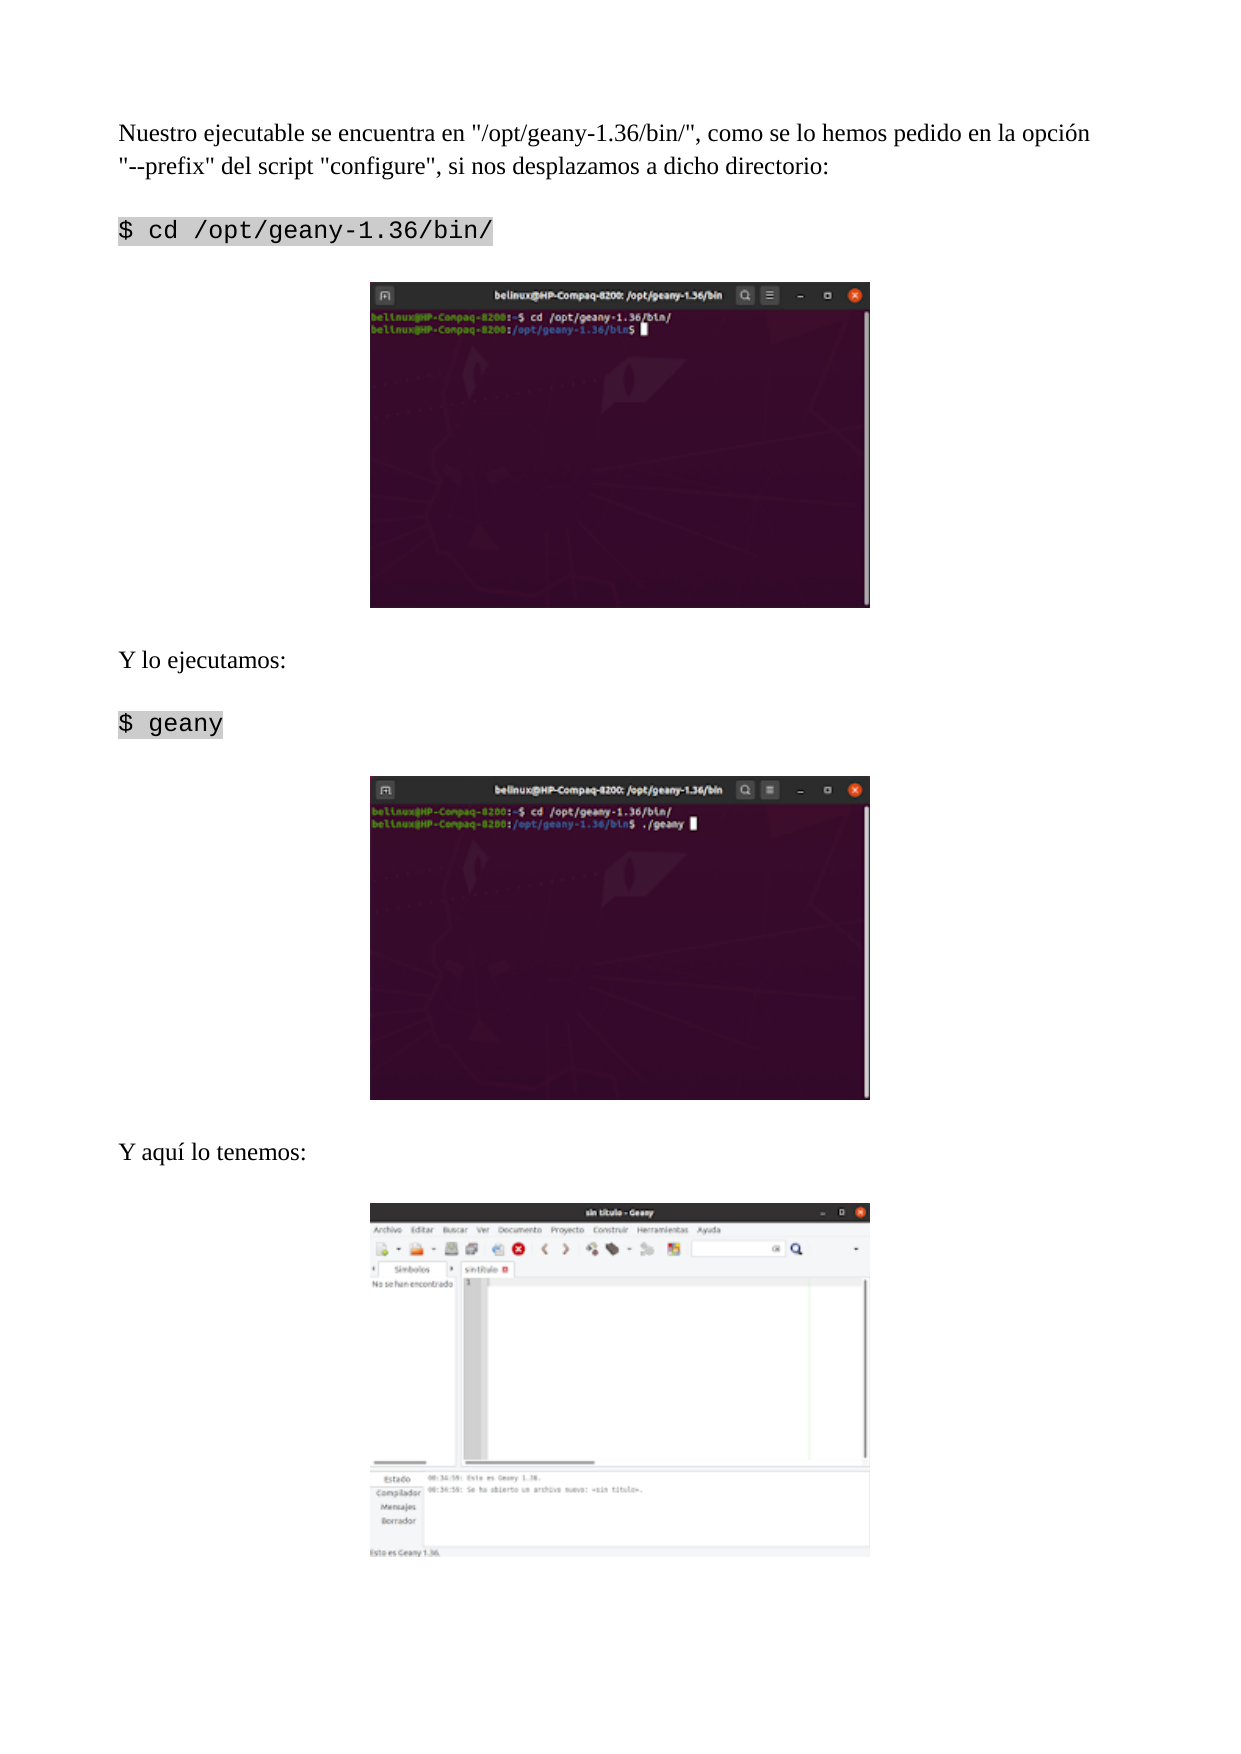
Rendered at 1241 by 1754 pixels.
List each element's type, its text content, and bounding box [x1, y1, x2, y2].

picture [370, 776, 870, 1100]
text Nuestro ejecutable se encuentra en "/opt/geany-1.36/bin/", como se lo hemos pedido en la opción "--prefix" del script "configure", si nos desplazamos a dicho directorio: [118, 118, 1122, 180]
text Y lo ejecutamos: [118, 645, 1122, 674]
picture [370, 282, 870, 608]
text $ geany [118, 711, 1122, 739]
text $ cd /opt/geany-1.36/bin/ [118, 217, 1122, 246]
picture [370, 1203, 870, 1557]
text Y aquí lo tenemos: [118, 1137, 1122, 1166]
